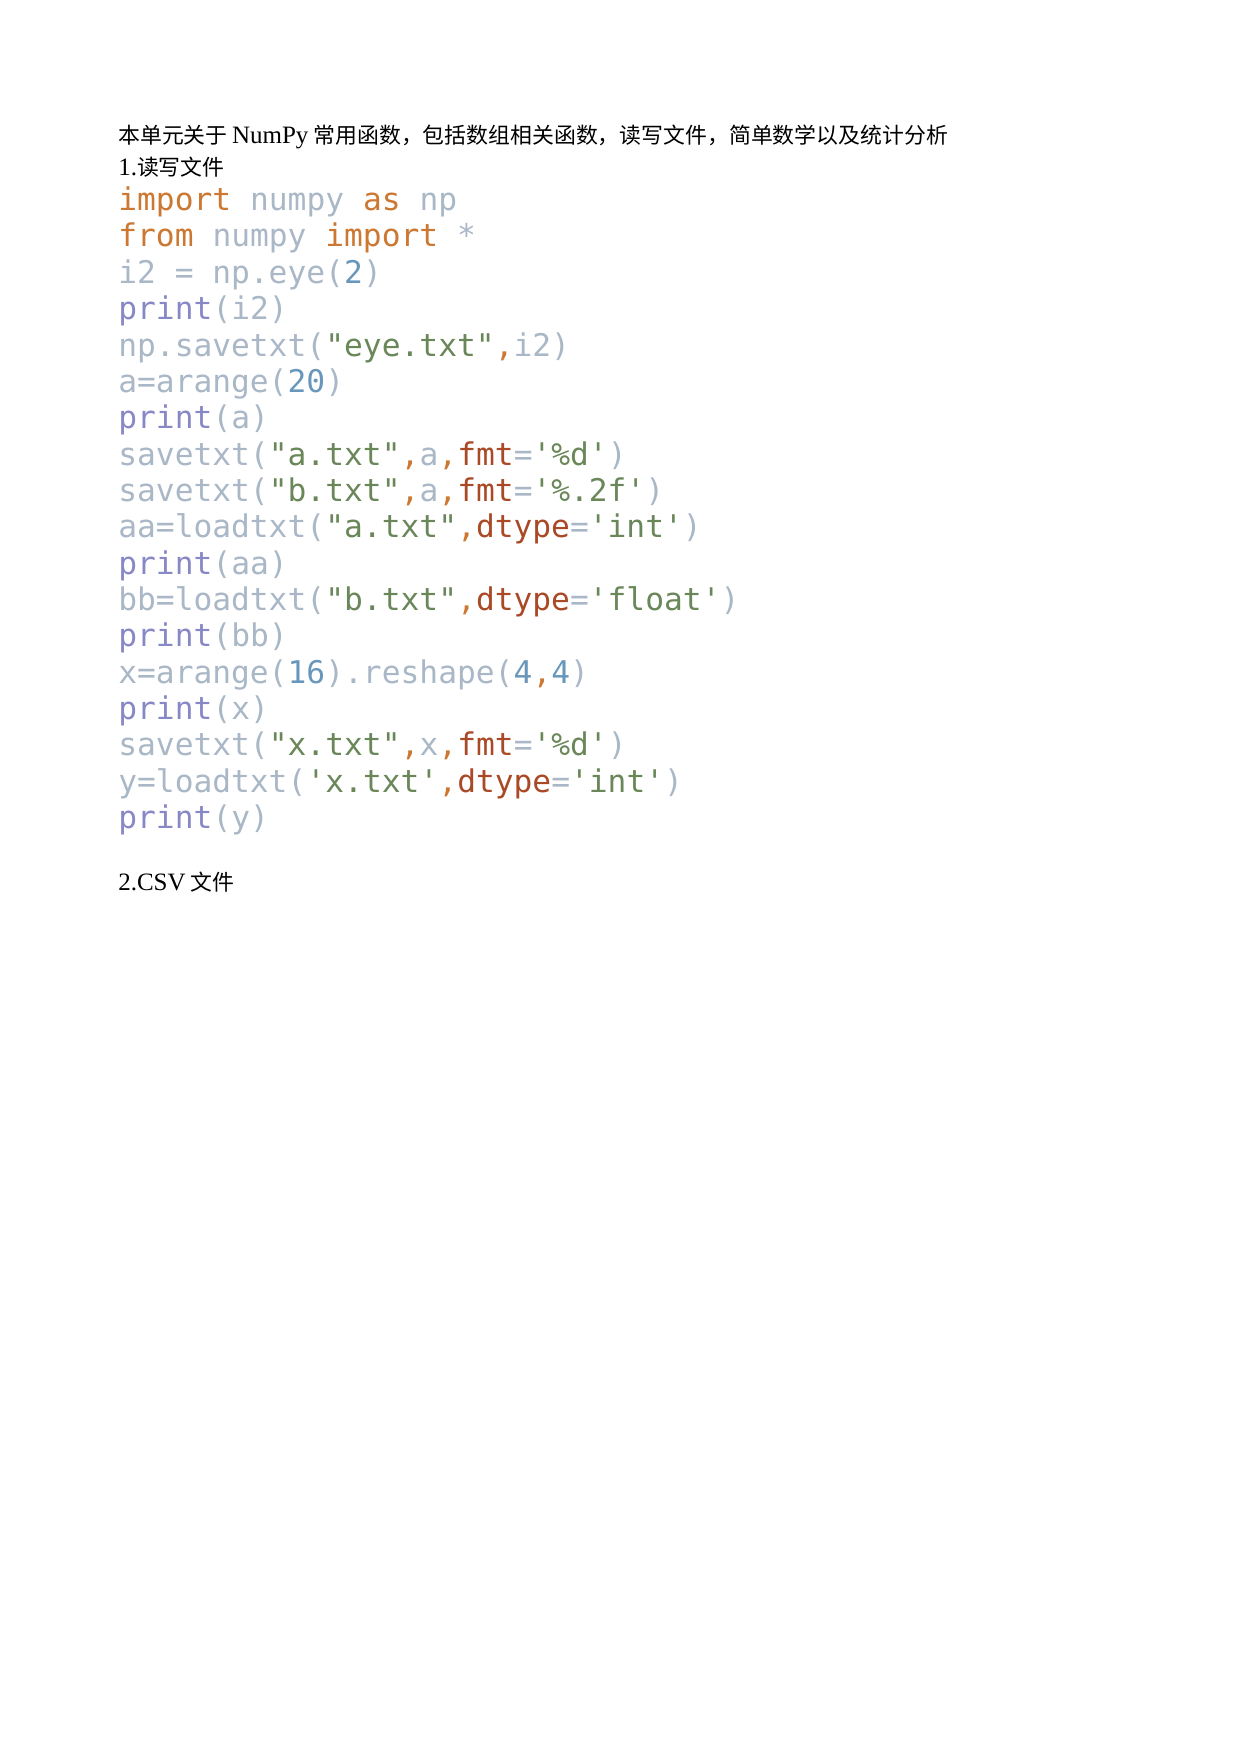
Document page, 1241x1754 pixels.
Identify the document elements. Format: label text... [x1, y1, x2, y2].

text print(x) [118, 690, 1122, 727]
text savetxt("b.txt",a,fmt='%.2f') [118, 472, 1122, 509]
text np.savetxt("eye.txt",i2) [118, 327, 1122, 363]
text x=arange(16).reshape(4,4) [118, 654, 1122, 690]
text savetxt("a.txt",a,fmt='%d') [118, 436, 1122, 472]
text print(i2) [118, 291, 1122, 327]
text 1.读写文件 [118, 150, 1122, 181]
text y=loadtxt('x.txt',dtype='int') [118, 763, 1122, 799]
text 2.CSV文件 [118, 865, 1122, 897]
text import numpy as np [118, 181, 1122, 218]
text aa=loadtxt("a.txt",dtype='int') [118, 509, 1122, 545]
text from numpy import * [118, 218, 1122, 254]
text print(y) [118, 799, 1122, 836]
text bb=loadtxt("b.txt",dtype='float') [118, 581, 1122, 618]
text a=arange(20) [118, 363, 1122, 399]
text 本单元关于NumPy常用函数，包括数组相关函数，读写文件，简单数学以及统计分析 [118, 118, 1122, 150]
text print(aa) [118, 545, 1122, 581]
text print(a) [118, 399, 1122, 436]
text i2 = np.eye(2) [118, 254, 1122, 291]
text savetxt("x.txt",x,fmt='%d') [118, 727, 1122, 763]
text print(bb) [118, 618, 1122, 654]
